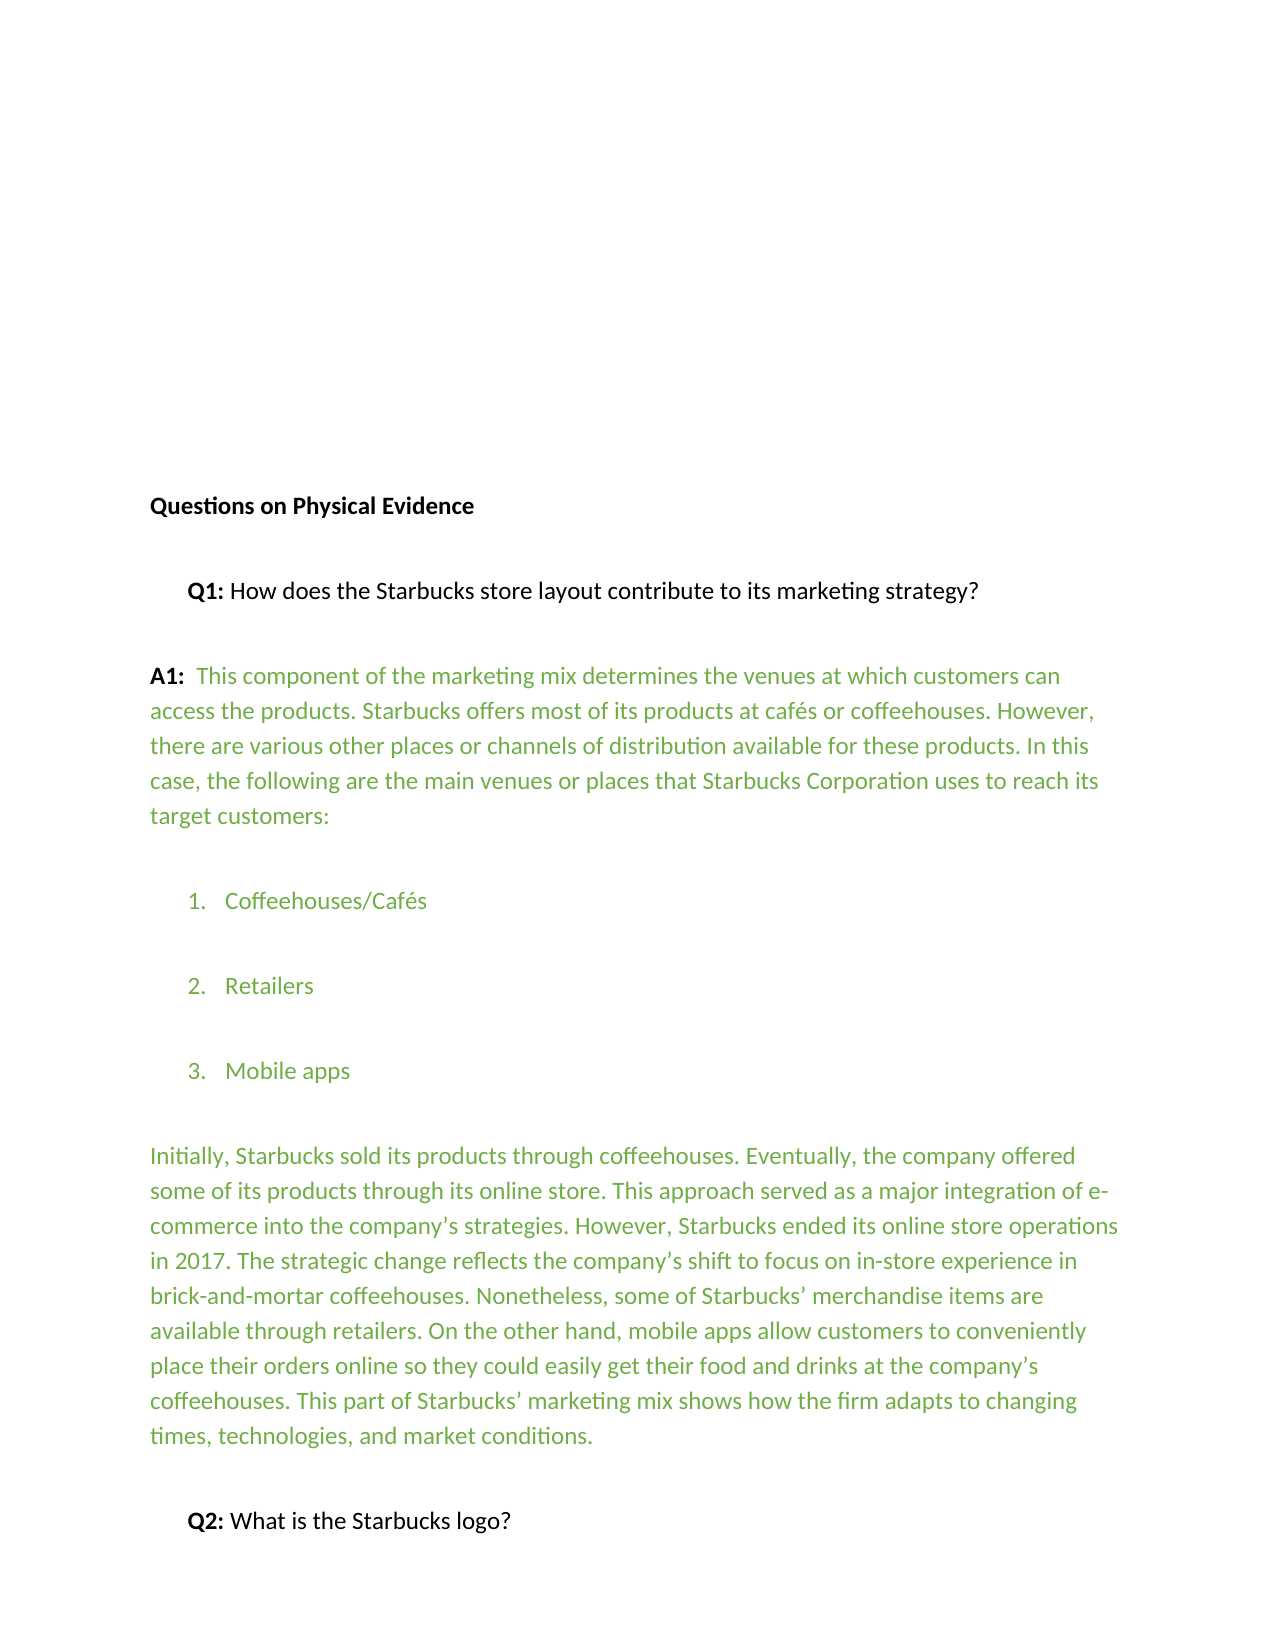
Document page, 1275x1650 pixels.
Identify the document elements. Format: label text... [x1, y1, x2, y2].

text Initially, Starbucks sold its products through coffeehouses. Eventually, the company offered some of its products through its online store. This approach served as a major integration of e-commerce into the company’s strategies. However, Starbucks ended its online store operations in 2017. The strategic change reflects the company’s shift to focus on in-store experience in brick-and-mortar coffeehouses. Nonetheless, some of Starbucks’ merchandise items are available through retailers. On the other hand, mobile apps allow customers to conveniently place their orders online so they could easily get their food and drinks at the company’s coffeehouses. This part of Starbucks’ marketing mix shows how the firm adapts to changing times, technologies, and market conditions. [150, 1140, 1125, 1451]
text Q2: What is the Starbucks logo? [187, 1505, 1125, 1536]
list Retailers [187, 970, 1125, 1001]
text A1: This component of the marketing mix determines the venues at which customers can access the products. Starbucks offers most of its products at cafés or coffeehouses. However, there are various other places or channels of distribution available for these products. In this case, the following are the main venues or places that Starbucks Corporation uses to reach its target customers: [150, 660, 1125, 831]
text Q1: How does the Starbucks store layout contribute to its marketing strategy? [187, 575, 1125, 606]
list Mobile apps [187, 1055, 1125, 1086]
text Questions on Physical Evidence [150, 490, 1125, 521]
list Coffeehouses/Cafés [187, 885, 1125, 916]
